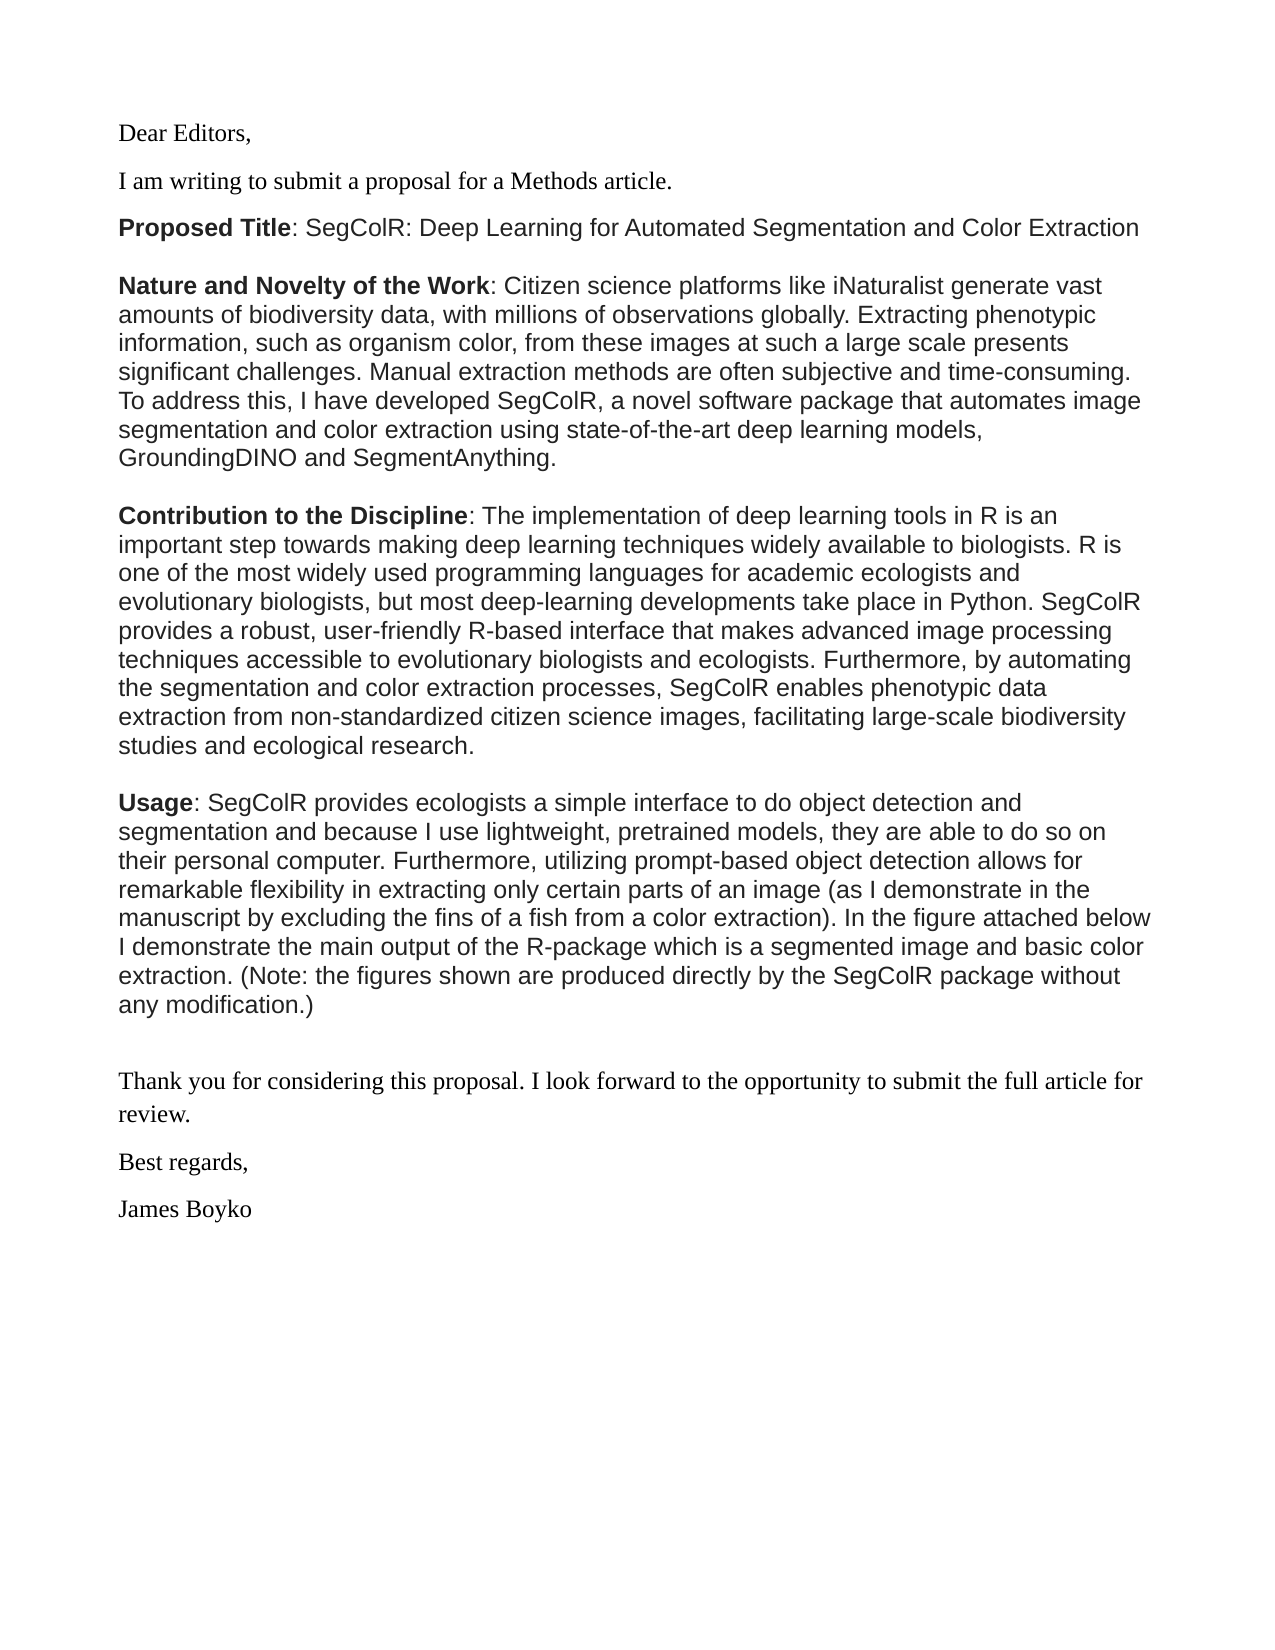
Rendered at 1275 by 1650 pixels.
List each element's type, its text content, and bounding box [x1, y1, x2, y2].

text Proposed Title: SegColR: Deep Learning for Automated Segmentation and Color Extraction [118, 213, 1157, 242]
text I am writing to submit a proposal for a Methods article. [118, 166, 1157, 194]
text Dear Editors, [118, 118, 1157, 147]
text Contribution to the Discipline: The implementation of deep learning tools in R is an important step towards making deep learning techniques widely available to biologists. R is one of the most widely used programming languages for academic ecologists and evolutionary biologists, but most deep-learning developments take place in Python. SegColR provides a robust, user-friendly R-based interface that makes advanced image processing techniques accessible to evolutionary biologists and ecologists. Furthermore, by automating the segmentation and color extraction processes, SegColR enables phenotypic data extraction from non-standardized citizen science images, facilitating large-scale biodiversity studies and ecological research. Usage: SegColR provides ecologists a simple interface to do object detection and segmentation and because I use lightweight, pretrained models, they are able to do so on their personal computer. Furthermore, utilizing prompt-based object detection allows for remarkable flexibility in extracting only certain parts of an image (as I demonstrate in the manuscript by excluding the fins of a fish from a color extraction). In the figure attached below I demonstrate the main output of the R-package which is a segmented image and basic color extraction. (Note: the figures shown are produced directly by the SegColR package without any modification.) [118, 472, 1157, 1018]
text Best regards, [118, 1147, 1157, 1175]
text James Boyko [118, 1194, 1157, 1223]
text Nature and Novelty of the Work: Citizen science platforms like iNaturalist generate vast amounts of biodiversity data, with millions of observations globally. Extracting phenotypic information, such as organism color, from these images at such a large scale presents significant challenges. Manual extraction methods are often subjective and time-consuming. To address this, I have developed SegColR, a novel software package that automates image segmentation and color extraction using state-of-the-art deep learning models, GroundingDINO and SegmentAnything. [118, 242, 1157, 472]
text Thank you for considering this proposal. I look forward to the opportunity to submit the full article for review. [118, 1066, 1157, 1128]
